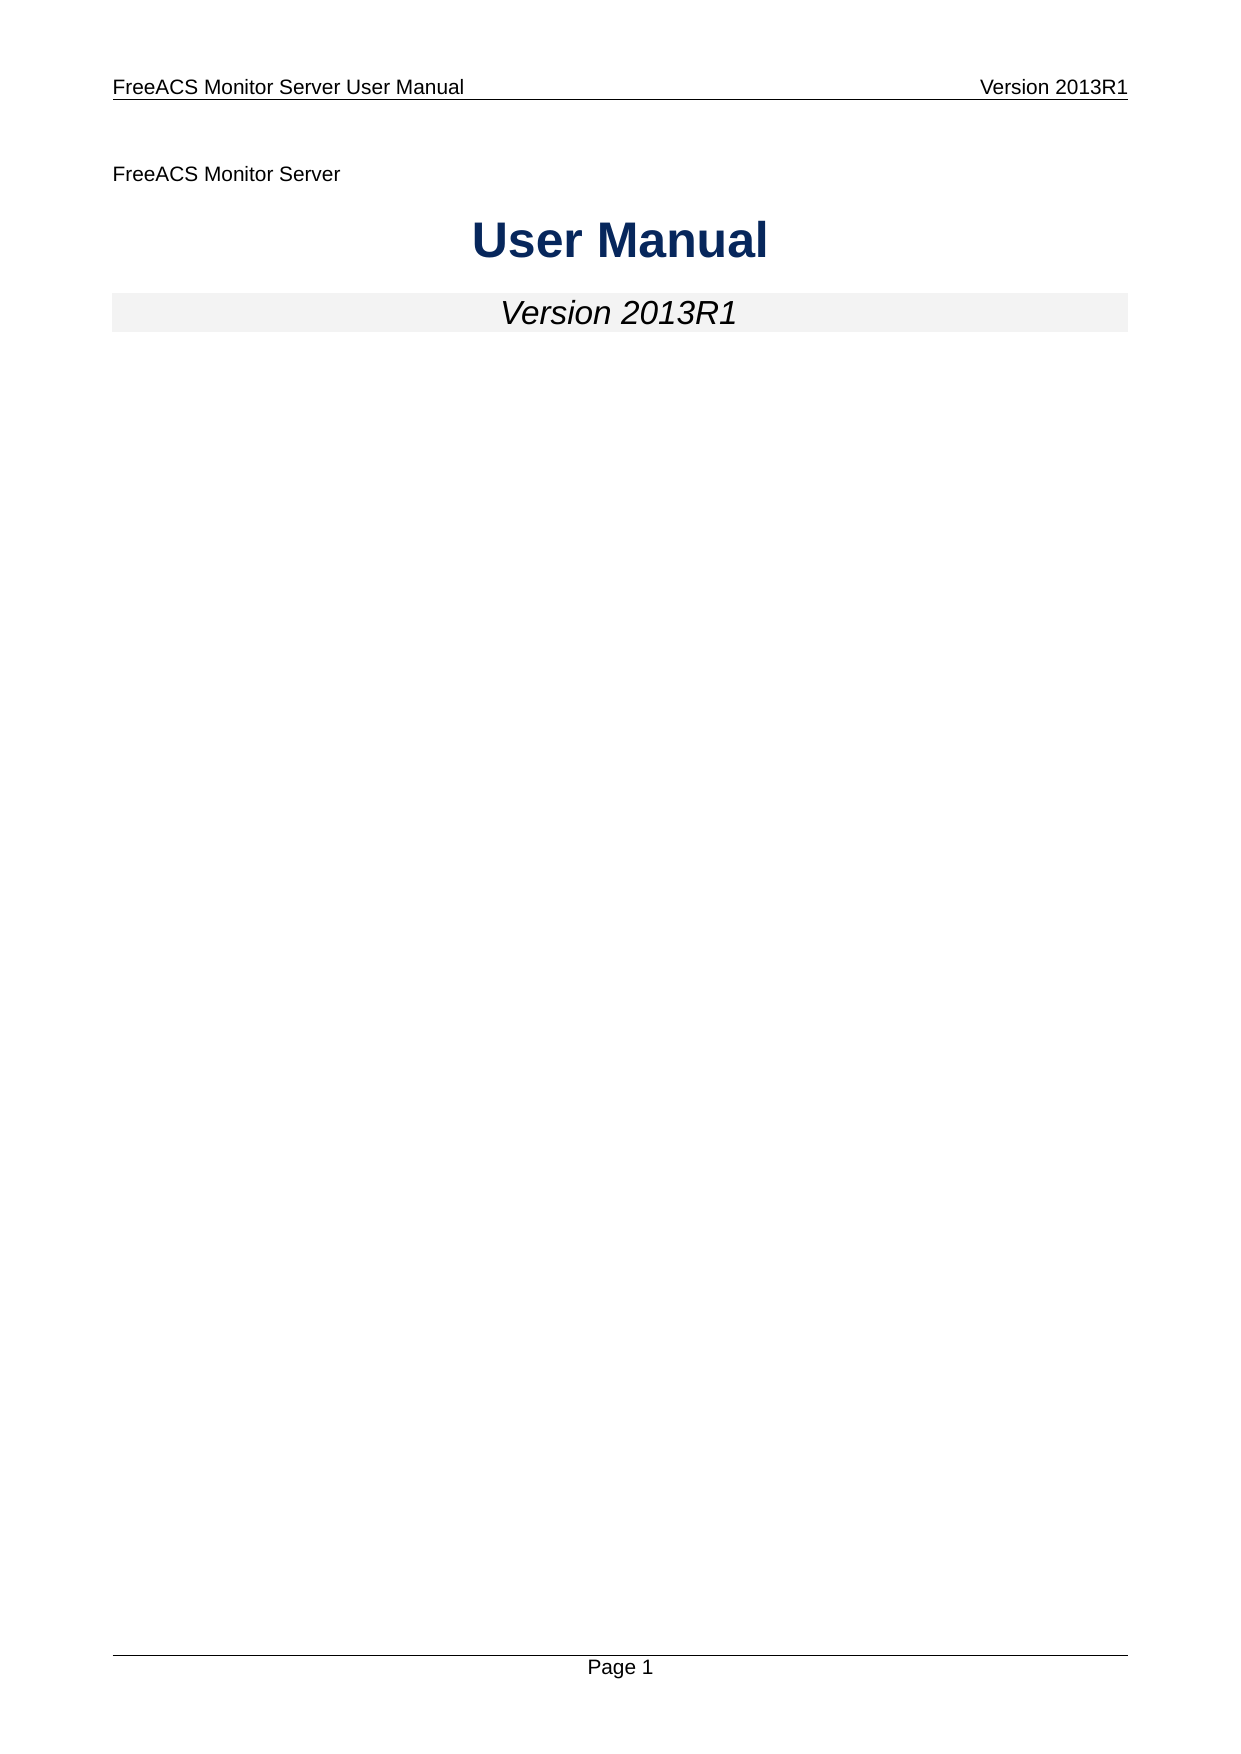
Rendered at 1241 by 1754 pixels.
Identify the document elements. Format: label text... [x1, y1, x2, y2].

title User Manual [112, 211, 1128, 268]
title Version 2013R1 [112, 293, 1128, 332]
text FreeACS Monitor Server [112, 162, 1128, 186]
